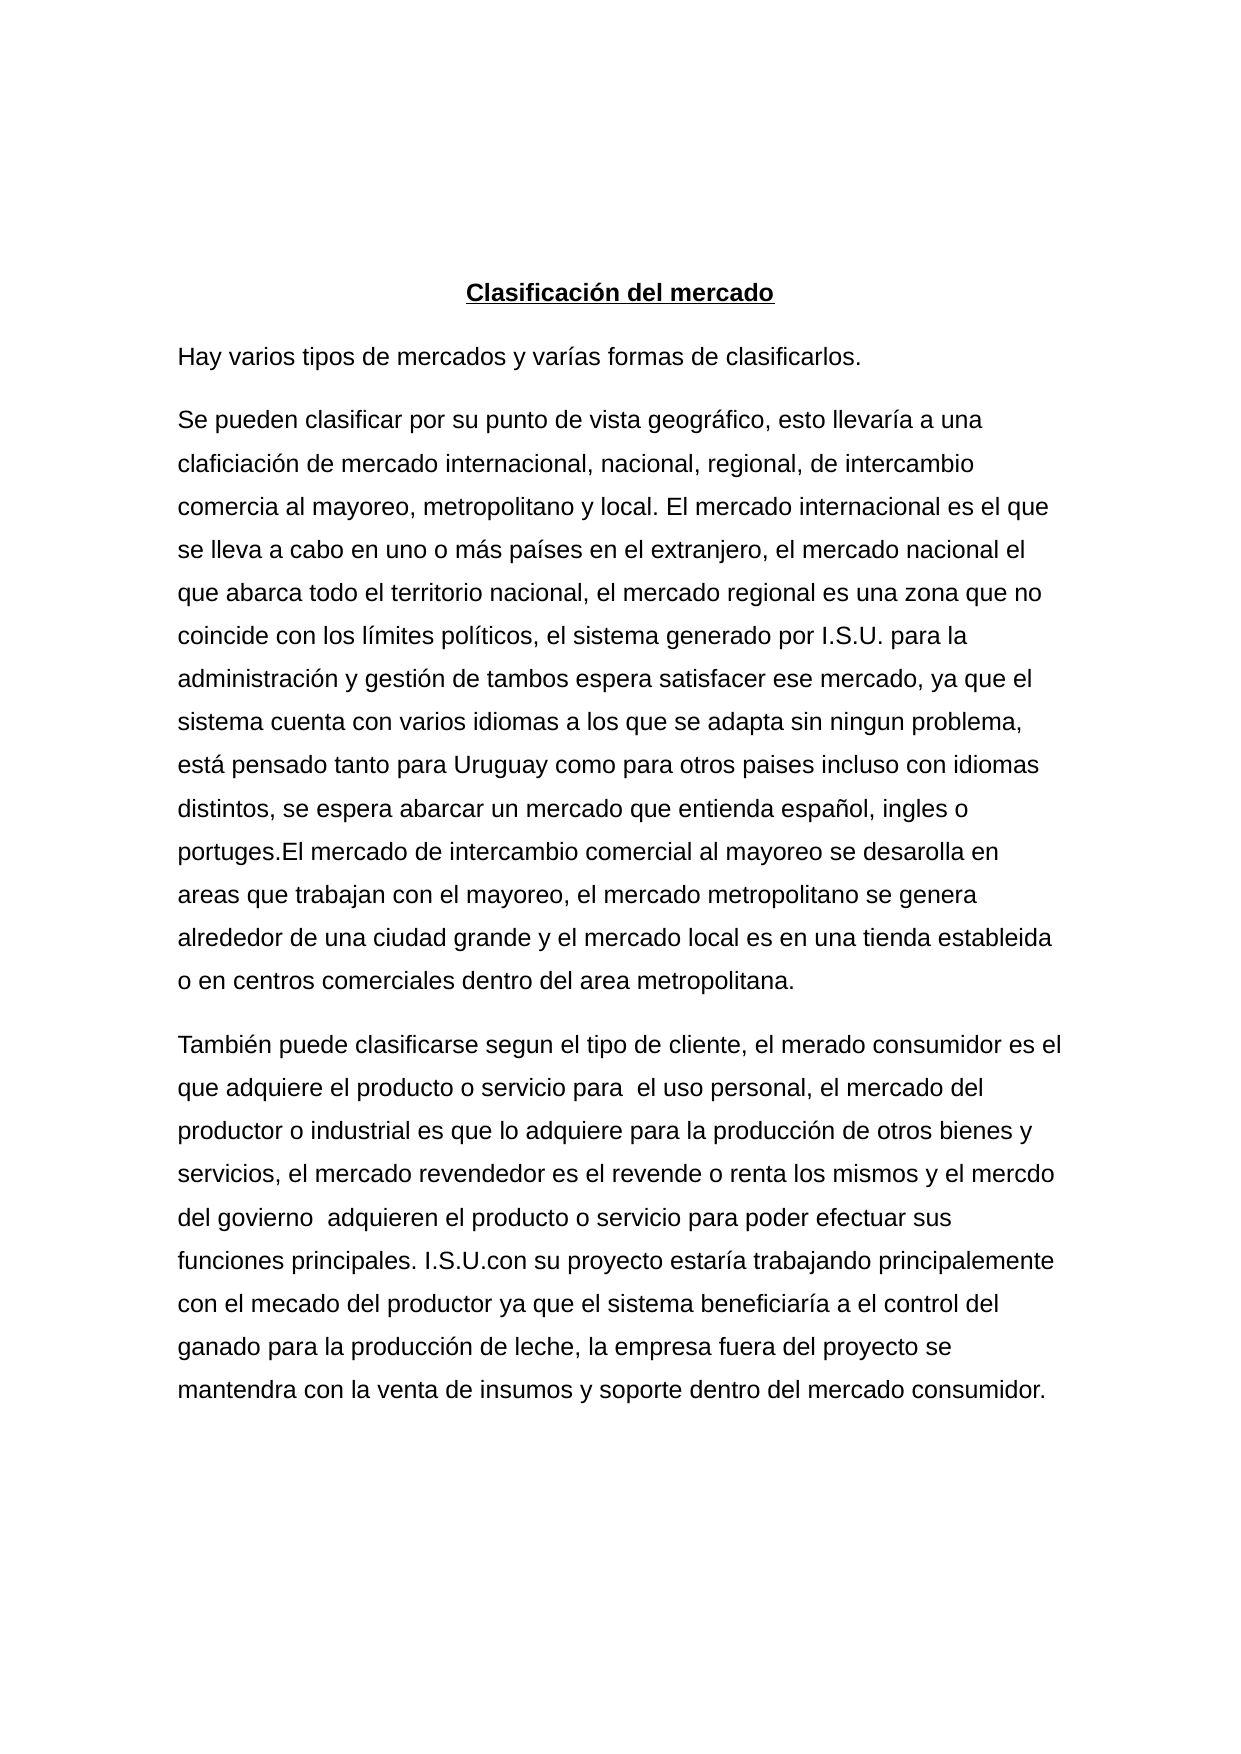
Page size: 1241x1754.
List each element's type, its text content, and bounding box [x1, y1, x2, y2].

text Clasificación del mercado [177, 277, 1063, 306]
text Se pueden clasificar por su punto de vista geográfico, esto llevaría a una claficiación de mercado internacional, nacional, regional, de intercambio comercia al mayoreo, metropolitano y local. El mercado internacional es el que se lleva a cabo en uno o más países en el extranjero, el mercado nacional el que abarca todo el territorio nacional, el mercado regional es una zona que no coincide con los límites políticos, el sistema generado por I.S.U. para la administración y gestión de tambos espera satisfacer ese mercado, ya que el sistema cuenta con varios idiomas a los que se adapta sin ningun problema, está pensado tanto para Uruguay como para otros paises incluso con idiomas distintos, se espera abarcar un mercado que entienda español, ingles o portuges.El mercado de intercambio comercial al mayoreo se desarolla en areas que trabajan con el mayoreo, el mercado metropolitano se genera alrededor de una ciudad grande y el mercado local es en una tienda estableida o en centros comerciales dentro del area metropolitana. [177, 405, 1063, 995]
text También puede clasificarse segun el tipo de cliente, el merado consumidor es el que adquiere el producto o servicio para el uso personal, el mercado del productor o industrial es que lo adquiere para la producción de otros bienes y servicios, el mercado revendedor es el revende o renta los mismos y el mercdo del govierno adquieren el producto o servicio para poder efectuar sus funciones principales. I.S.U.con su proyecto estaría trabajando principalemente con el mecado del productor ya que el sistema beneficiaría a el control del ganado para la producción de leche, la empresa fuera del proyecto se mantendra con la venta de insumos y soporte dentro del mercado consumidor. [177, 1030, 1063, 1404]
text Hay varios tipos de mercados y varías formas de clasificarlos. [177, 341, 1063, 370]
